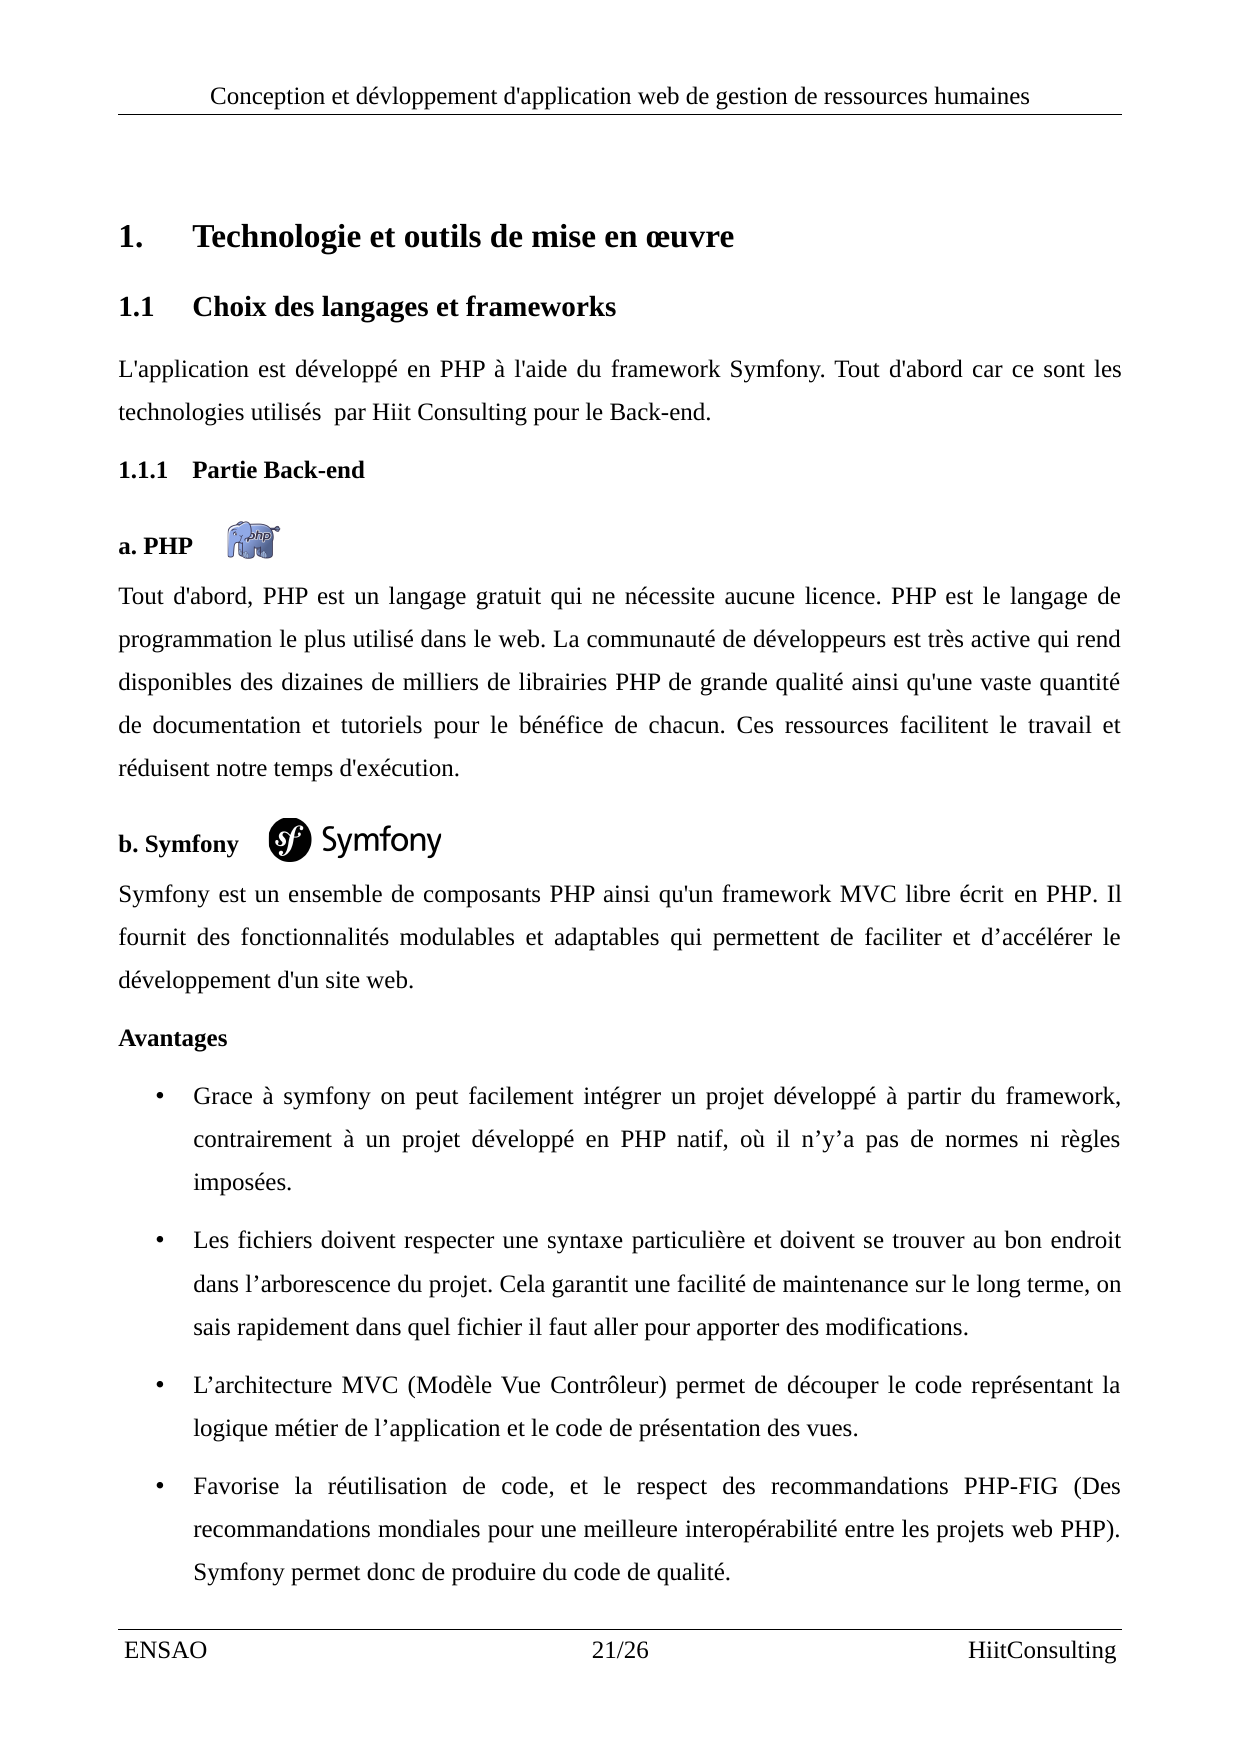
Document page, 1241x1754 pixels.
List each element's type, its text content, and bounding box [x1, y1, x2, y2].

text Tout d'abord, PHP est un langage gratuit qui ne nécessite aucune licence. PHP est le langage de programmation le plus utilisé dans le web. La communauté de développeurs est très active qui rend disponibles des dizaines de milliers de librairies PHP de grande qualité ainsi qu'une vaste quantité de documentation et tutoriels pour le bénéfice de chacun. Ces ressources facilitent le travail et réduisent notre temps d'exécution. [118, 581, 1122, 782]
text Symfony est un ensemble de composants PHP ainsi qu'un framework MVC libre écrit en PHP. Il fournit des fonctionnalités modulables et adaptables qui permettent de faciliter et d’accélérer le développement d'un site web. [118, 879, 1122, 994]
text 1. Technologie et outils de mise en œuvre [118, 217, 1122, 255]
picture [227, 521, 281, 559]
table_header b. Symfony [118, 812, 254, 879]
text L'application est développé en PHP à l'aide du framework Symfony. Tout d'abord car ce sont les technologies utilisés par Hiit Consulting pour le Back-end. [118, 354, 1122, 426]
table_header [254, 812, 688, 879]
list Favorise la réutilisation de code, et le respect des recommandations PHP-FIG (Des recommandations mondiales pour une meilleure interopérabilité entre les projets web PHP). Symfony permet donc de produire du code de qualité. [156, 1471, 1122, 1586]
table_header [208, 514, 424, 581]
list Grace à symfony on peut facilement intégrer un projet développé à partir du framework, contrairement à un projet développé en PHP natif, où il n’y’a pas de normes ni règles imposées. [156, 1081, 1122, 1196]
text 1.1 Choix des langages et frameworks [118, 289, 1122, 323]
text Avantages [118, 1023, 1122, 1052]
text 1.1.1 Partie Back-end [118, 456, 1122, 484]
picture [268, 818, 442, 862]
list Les fichiers doivent respecter une syntaxe particulière et doivent se trouver au bon endroit dans l’arborescence du projet. Cela garantit une facilité de maintenance sur le long terme, on sais rapidement dans quel fichier il faut aller pour apporter des modifications. [156, 1226, 1122, 1341]
table_header a. PHP [118, 514, 207, 581]
list L’architecture MVC (Modèle Vue Contrôleur) permet de découper le code représentant la logique métier de l’application et le code de présentation des vues. [156, 1370, 1122, 1442]
